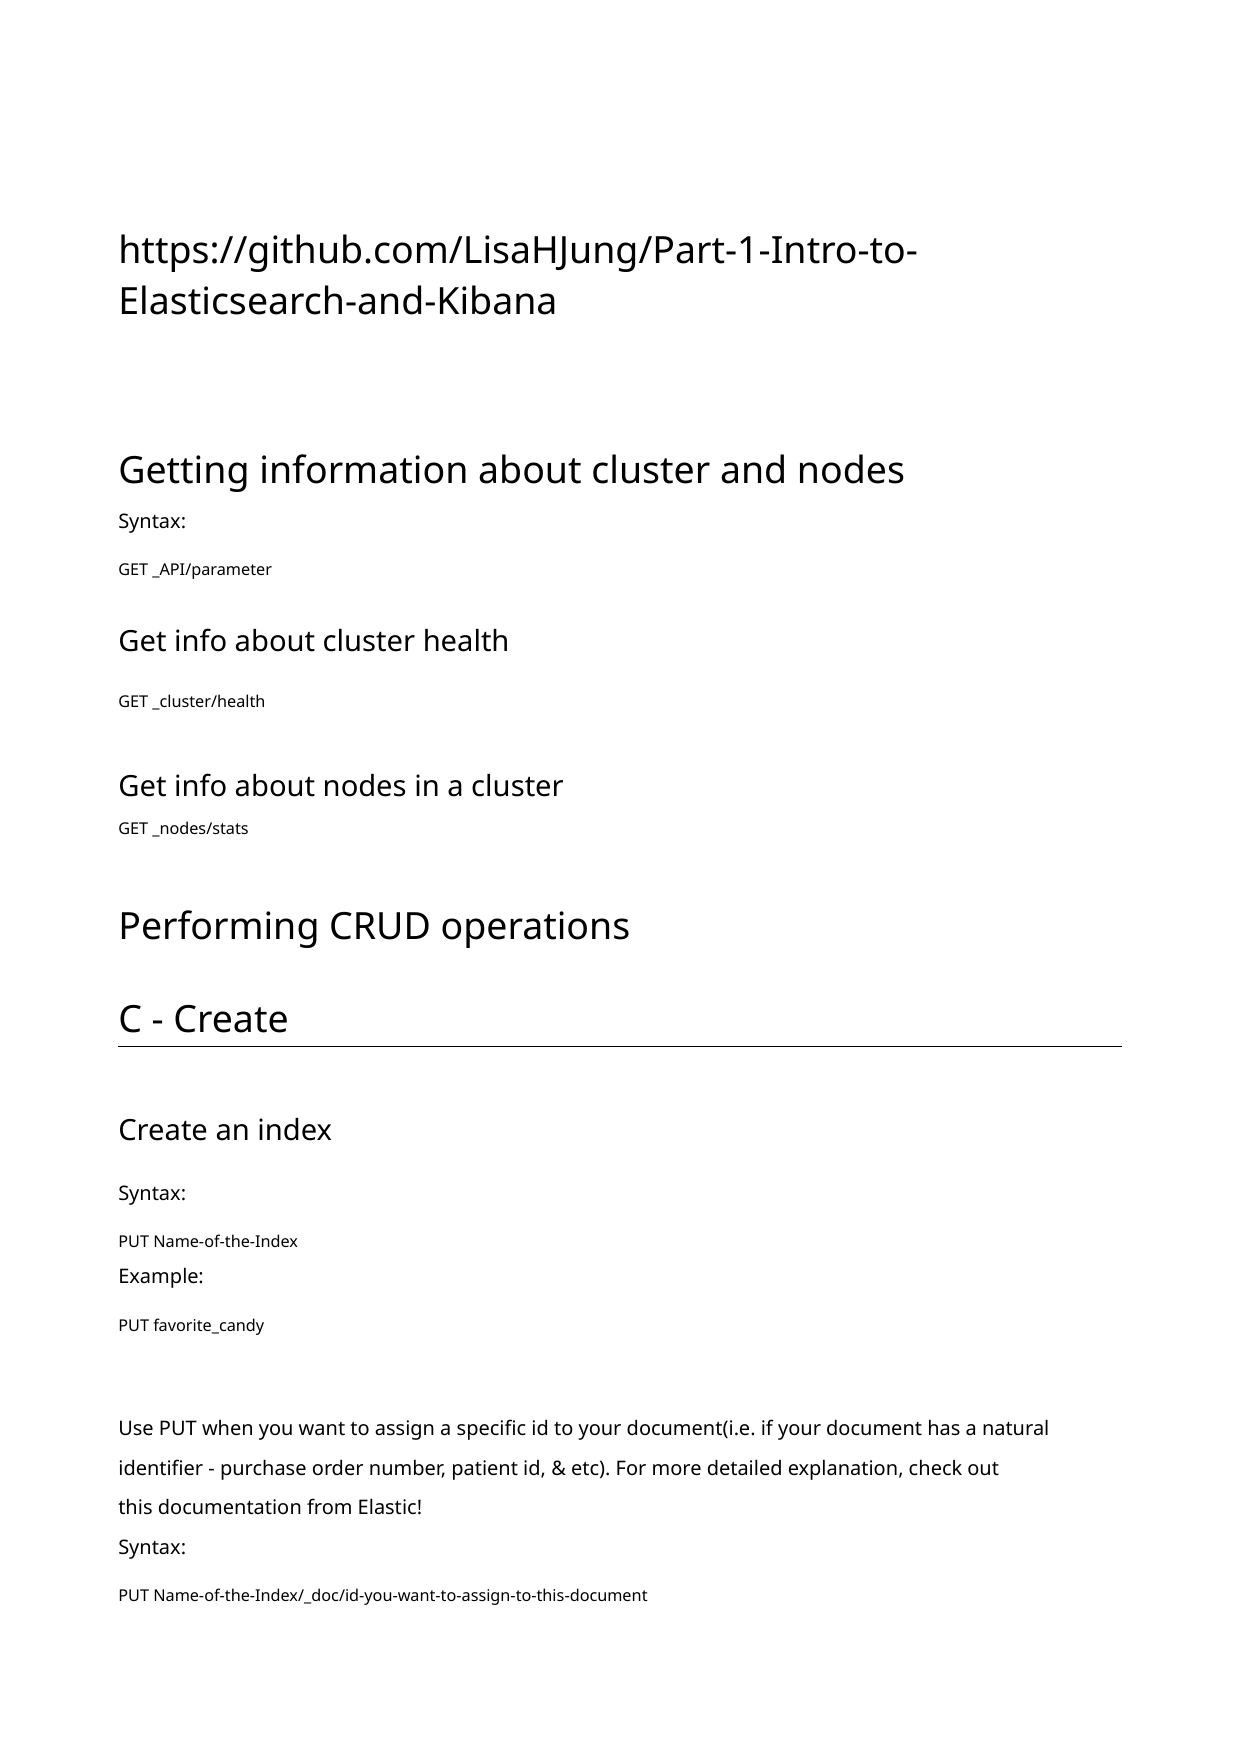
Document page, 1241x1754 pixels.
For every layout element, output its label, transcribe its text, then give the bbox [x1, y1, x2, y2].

subtitle Performing CRUD operations [118, 899, 1122, 950]
text Syntax: [118, 1179, 1122, 1206]
text Syntax: [118, 1533, 1122, 1560]
text PUT Name-of-the-Index/_doc/id-you-want-to-assign-to-this-document [118, 1584, 1122, 1606]
text Example: [118, 1262, 1122, 1289]
text GET _API/parameter [118, 558, 1122, 580]
text Use PUT when you want to assign a specific id to your document(i.e. if your document has a natural identifier - purchase order number, patient id, & etc). For more detailed explanation, check out this documentation from Elastic! [118, 1414, 1122, 1521]
text GET _nodes/stats [118, 817, 1122, 839]
text PUT Name-of-the-Index [118, 1230, 1122, 1252]
subtitle Get info about nodes in a cluster [118, 765, 1122, 805]
subtitle https://github.com/LisaHJung/Part-1-Intro-to-Elasticsearch-and-Kibana [118, 223, 1122, 325]
subtitle Create an index [118, 1109, 1122, 1149]
text GET _cluster/health [118, 690, 1122, 712]
text PUT favorite_candy [118, 1314, 1122, 1336]
text Syntax: [118, 507, 1122, 534]
subtitle Get info about cluster health [118, 620, 1122, 660]
subtitle C - Create [118, 992, 1122, 1046]
subtitle Getting information about cluster and nodes [118, 443, 1122, 494]
